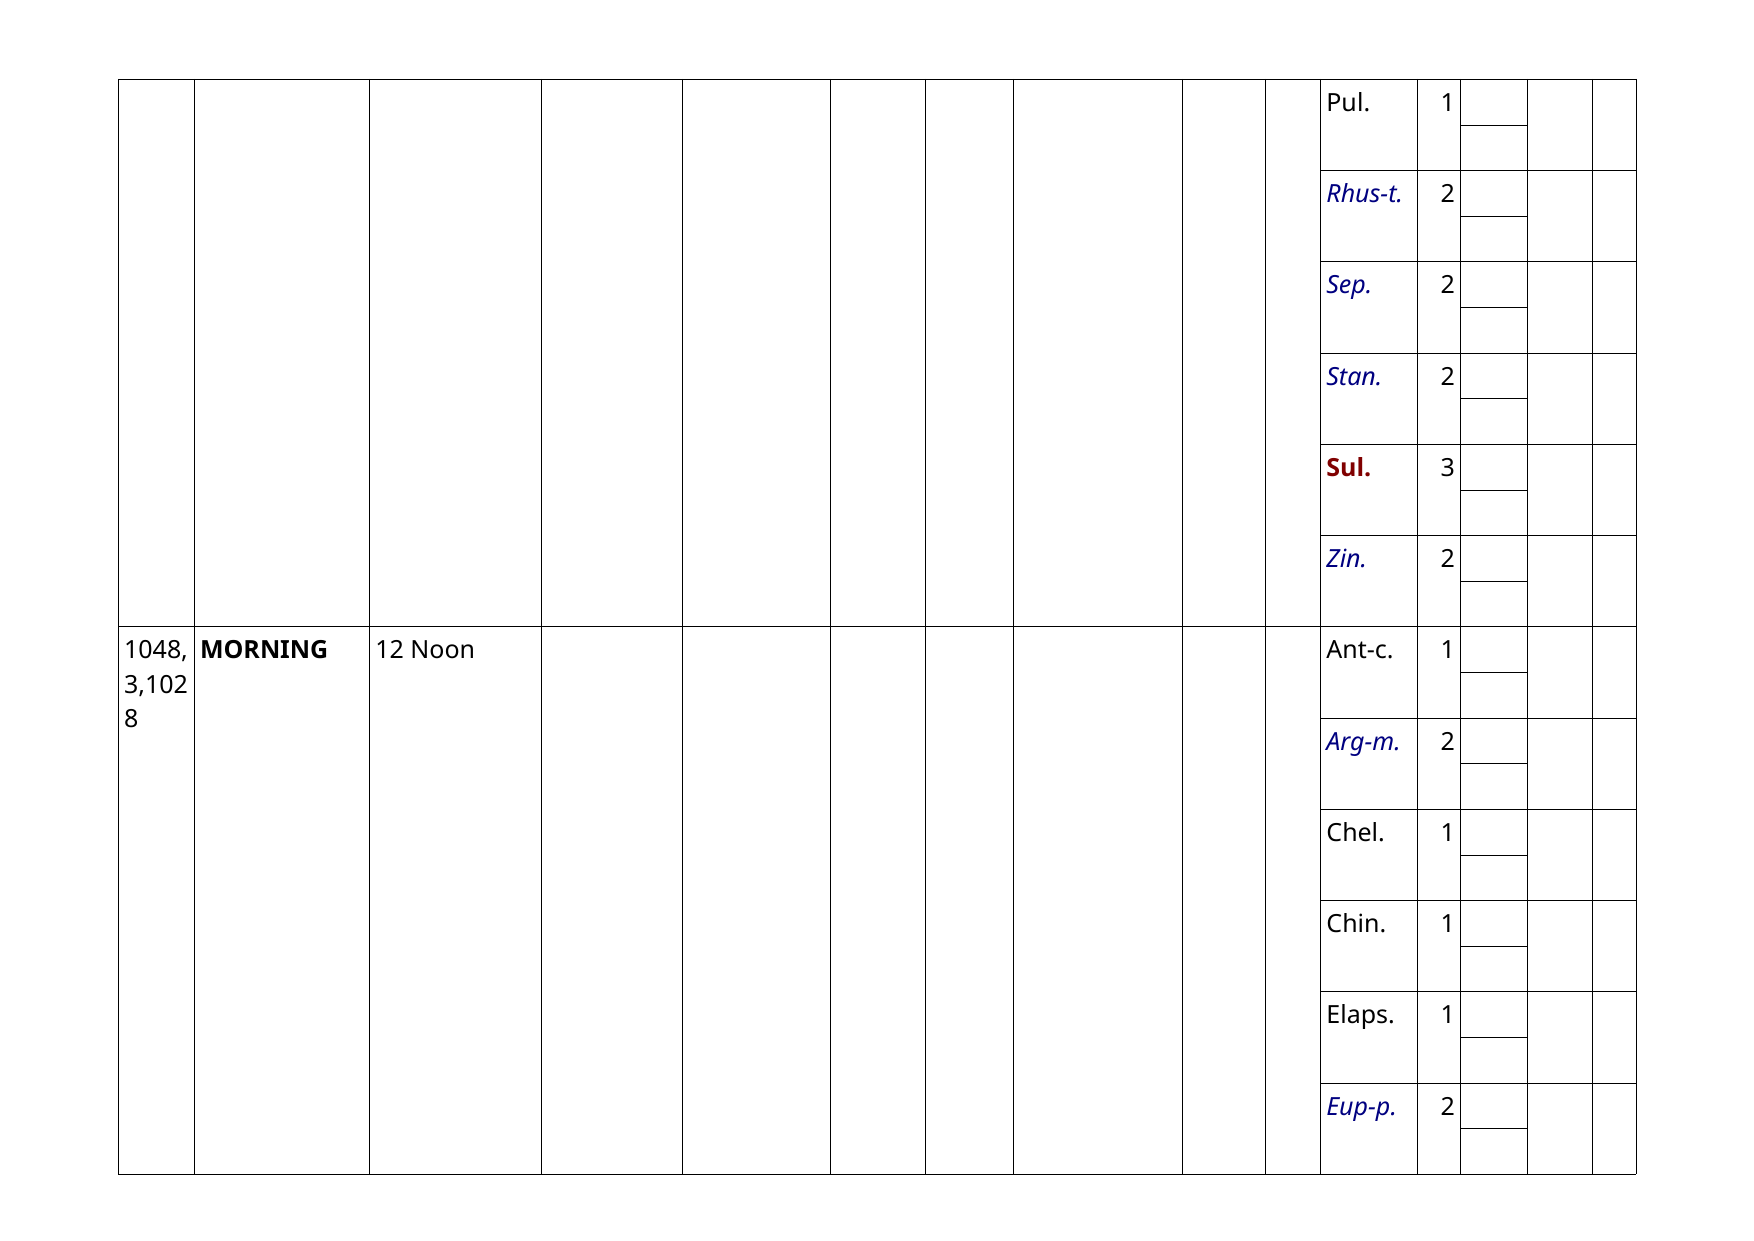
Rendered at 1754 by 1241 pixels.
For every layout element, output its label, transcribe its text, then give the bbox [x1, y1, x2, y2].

table_cell [1593, 262, 1636, 353]
table_cell [1461, 901, 1527, 946]
table_cell 2 [1418, 536, 1460, 626]
table_cell 3 [1418, 445, 1460, 535]
table_cell [1528, 627, 1592, 718]
table_cell [1593, 536, 1636, 626]
table_cell [1461, 354, 1527, 398]
table_cell [1528, 171, 1592, 261]
table_cell Arg-m. [1321, 719, 1417, 809]
table_cell [1593, 901, 1636, 991]
table_cell morning [195, 627, 369, 1174]
table_cell [1593, 1084, 1636, 1174]
table_cell [1183, 627, 1265, 1174]
table_cell [1528, 445, 1592, 535]
table_cell [1593, 992, 1636, 1083]
table_cell [1266, 80, 1320, 626]
table_cell Chel. [1321, 810, 1417, 900]
table_cell [1461, 673, 1527, 718]
table_cell [370, 80, 541, 626]
table_cell [542, 627, 682, 1174]
table_cell [1461, 262, 1527, 307]
table_cell Eup-p. [1321, 1084, 1417, 1174]
table_cell [1183, 80, 1265, 626]
table_cell [1461, 1129, 1527, 1174]
table_cell [926, 627, 1013, 1174]
table_cell [1528, 810, 1592, 900]
table_cell [1528, 992, 1592, 1083]
table_cell 1048,3,1028 [119, 627, 194, 1174]
table_cell [831, 80, 925, 626]
table_cell [1461, 582, 1527, 626]
table_cell [1461, 992, 1527, 1037]
table_cell [1266, 627, 1320, 1174]
table_cell [195, 80, 369, 626]
table_cell Chin. [1321, 901, 1417, 991]
table_cell 1 [1418, 80, 1460, 170]
table_cell [119, 80, 194, 626]
table_cell 1 [1418, 992, 1460, 1083]
table_cell 2 [1418, 354, 1460, 444]
table_cell Pul. [1321, 80, 1417, 170]
table_cell [1528, 1084, 1592, 1174]
table_cell [1593, 445, 1636, 535]
table_cell [1461, 719, 1527, 763]
table_cell [831, 627, 925, 1174]
table_cell [1528, 354, 1592, 444]
table_cell [1593, 810, 1636, 900]
table_cell Ant-c. [1321, 627, 1417, 718]
table_cell [1528, 536, 1592, 626]
table_cell [1461, 856, 1527, 900]
table_cell [1593, 354, 1636, 444]
table_cell Stan. [1321, 354, 1417, 444]
table_cell Rhus-t. [1321, 171, 1417, 261]
table_cell 2 [1418, 719, 1460, 809]
table_cell [1461, 171, 1527, 216]
table_cell 2 [1418, 1084, 1460, 1174]
table_cell Sul. [1321, 445, 1417, 535]
table_cell [1461, 810, 1527, 854]
table_cell 12 Noon [370, 627, 541, 1174]
table_cell [1014, 80, 1182, 626]
table_cell [1461, 764, 1527, 809]
table_cell Zin. [1321, 536, 1417, 626]
table_cell [926, 80, 1013, 626]
table_cell [1461, 627, 1527, 672]
table_cell [1593, 80, 1636, 170]
table_cell [1461, 126, 1527, 170]
table_cell [1461, 1038, 1527, 1083]
table_cell [1461, 80, 1527, 124]
table_cell [1461, 445, 1527, 489]
table_cell [1461, 308, 1527, 353]
table_cell Sep. [1321, 262, 1417, 353]
table_cell [1528, 901, 1592, 991]
table_cell 1 [1418, 810, 1460, 900]
table_cell [1593, 171, 1636, 261]
table_cell [1461, 947, 1527, 991]
table_cell [683, 80, 830, 626]
table_cell [1461, 399, 1527, 444]
table_cell [1461, 536, 1527, 581]
table_cell [683, 627, 830, 1174]
table_cell [1528, 262, 1592, 353]
table_cell [1528, 80, 1592, 170]
table_cell [1461, 1084, 1527, 1128]
table_cell 2 [1418, 262, 1460, 353]
table_cell [1593, 719, 1636, 809]
table_cell [1593, 627, 1636, 718]
table_cell 1 [1418, 901, 1460, 991]
table_cell [1461, 491, 1527, 535]
table_cell [542, 80, 682, 626]
table_cell [1528, 719, 1592, 809]
table_cell 2 [1418, 171, 1460, 261]
table_cell 1 [1418, 627, 1460, 718]
table_cell [1461, 217, 1527, 261]
table_cell [1014, 627, 1182, 1174]
table_cell Elaps. [1321, 992, 1417, 1083]
